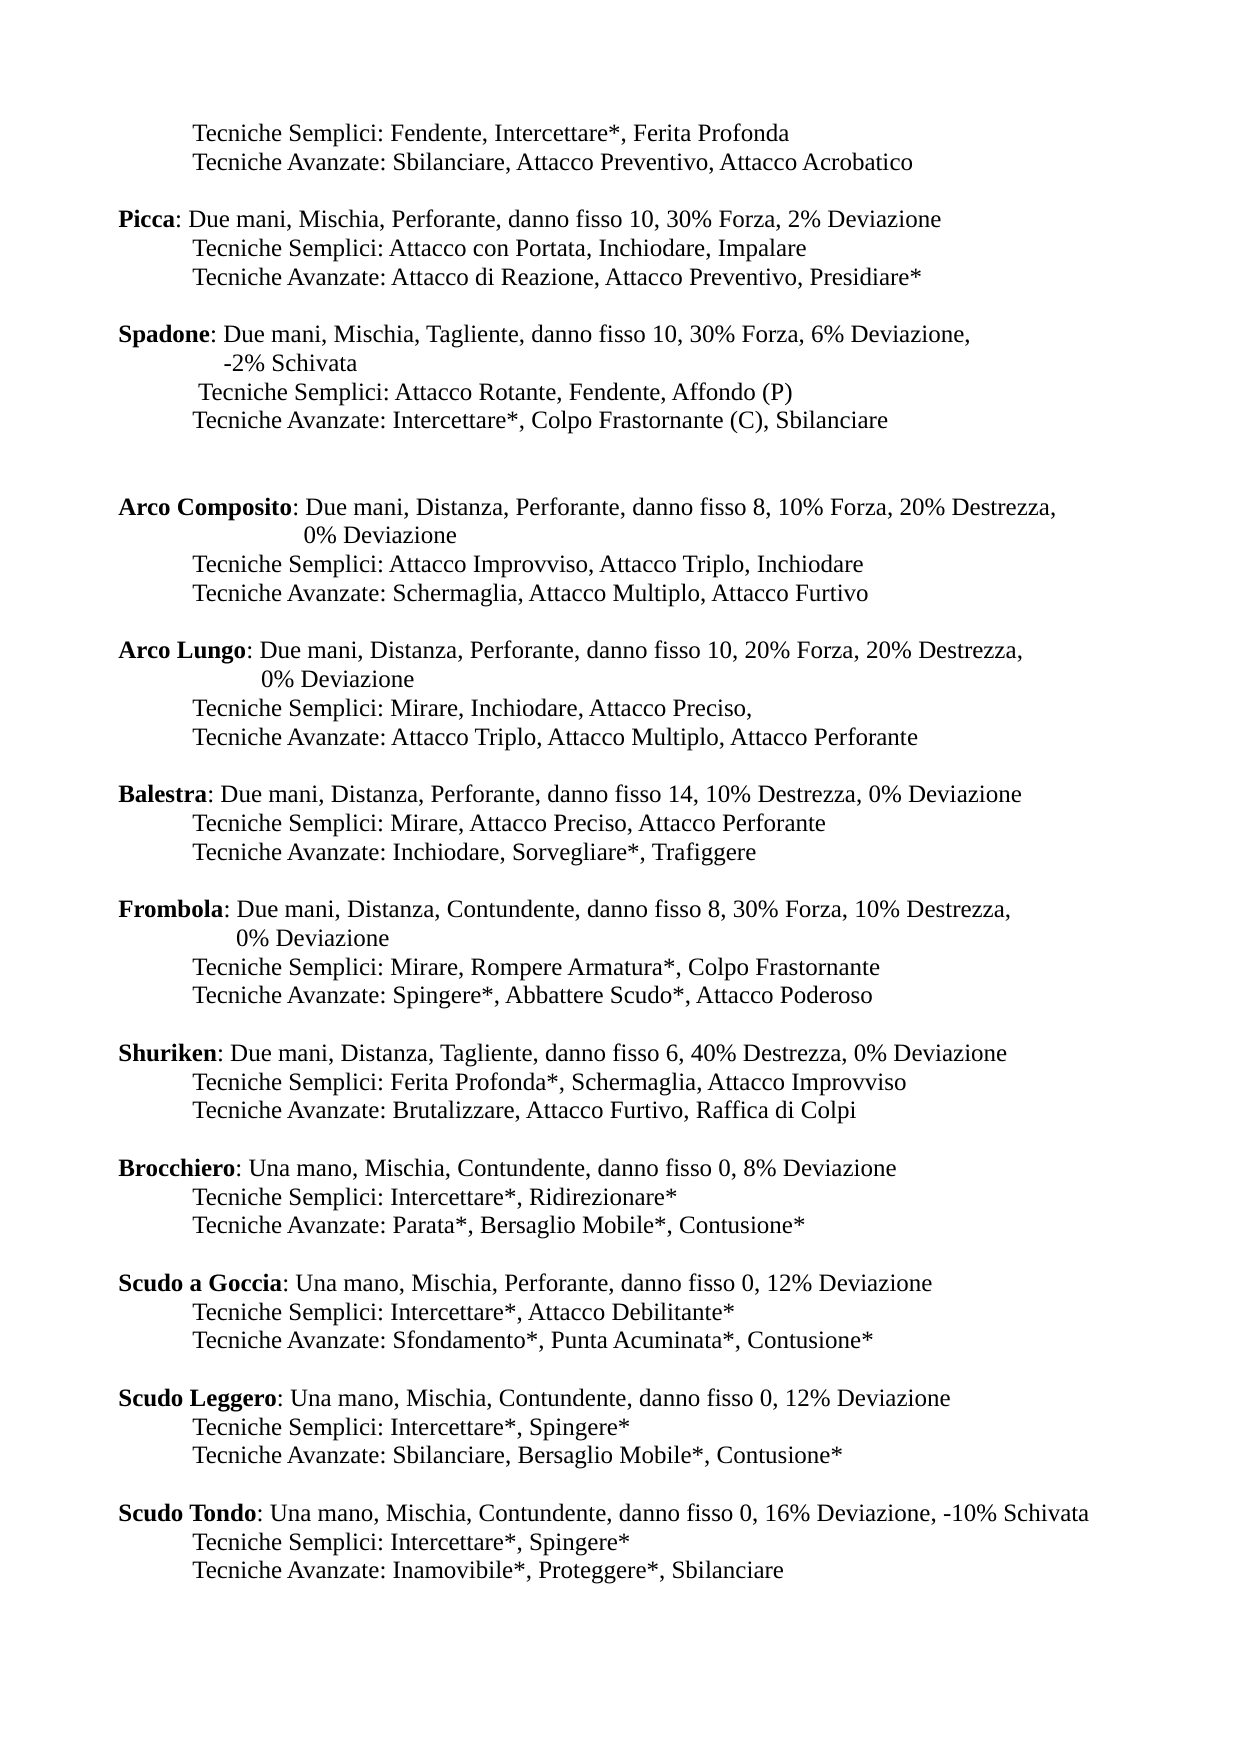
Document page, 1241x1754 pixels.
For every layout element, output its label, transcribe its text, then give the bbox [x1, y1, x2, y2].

text Shuriken: Due mani, Distanza, Tagliente, danno fisso 6, 40% Destrezza, 0% Deviazione [118, 1038, 1122, 1067]
text Tecniche Semplici: Intercettare*, Spingere* [118, 1412, 1122, 1441]
text Tecniche Semplici: Intercettare*, Attacco Debilitante* [118, 1297, 1122, 1326]
text Scudo a Goccia: Una mano, Mischia, Perforante, danno fisso 0, 12% Deviazione [118, 1268, 1122, 1297]
text Tecniche Semplici: Attacco Rotante, Fendente, Affondo (P) [118, 377, 1122, 406]
text Tecniche Semplici: Mirare, Inchiodare, Attacco Preciso, [118, 693, 1122, 722]
text Arco Lungo: Due mani, Distanza, Perforante, danno fisso 10, 20% Forza, 20% Destrezza, 0% Deviazione [118, 636, 1122, 693]
text Spadone: Due mani, Mischia, Tagliente, danno fisso 10, 30% Forza, 6% Deviazione, -2% Schivata [118, 319, 1122, 377]
text Tecniche Avanzate: Schermaglia, Attacco Multiplo, Attacco Furtivo [118, 578, 1122, 607]
text Picca: Due mani, Mischia, Perforante, danno fisso 10, 30% Forza, 2% Deviazione [118, 204, 1122, 233]
text Scudo Tondo: Una mano, Mischia, Contundente, danno fisso 0, 16% Deviazione, -10% Schivata [118, 1498, 1122, 1527]
text Frombola: Due mani, Distanza, Contundente, danno fisso 8, 30% Forza, 10% Destrezza, 0% Deviazione [118, 894, 1122, 952]
text Tecniche Semplici: Intercettare*, Spingere* [118, 1527, 1122, 1556]
text Tecniche Avanzate: Intercettare*, Colpo Frastornante (C), Sbilanciare [118, 406, 1122, 434]
text Tecniche Avanzate: Sbilanciare, Bersaglio Mobile*, Contusione* [118, 1441, 1122, 1469]
text Tecniche Semplici: Mirare, Rompere Armatura*, Colpo Frastornante [118, 952, 1122, 981]
text Tecniche Avanzate: Attacco Triplo, Attacco Multiplo, Attacco Perforante [118, 722, 1122, 751]
text Tecniche Semplici: Fendente, Intercettare*, Ferita Profonda [118, 118, 1122, 147]
text Tecniche Semplici: Mirare, Attacco Preciso, Attacco Perforante [118, 808, 1122, 837]
text Scudo Leggero: Una mano, Mischia, Contundente, danno fisso 0, 12% Deviazione [118, 1383, 1122, 1412]
text Tecniche Avanzate: Inchiodare, Sorvegliare*, Trafiggere [118, 837, 1122, 866]
text Tecniche Avanzate: Parata*, Bersaglio Mobile*, Contusione* [118, 1211, 1122, 1239]
text Tecniche Avanzate: Attacco di Reazione, Attacco Preventivo, Presidiare* [118, 262, 1122, 291]
text Tecniche Semplici: Ferita Profonda*, Schermaglia, Attacco Improvviso [118, 1067, 1122, 1096]
text Tecniche Avanzate: Brutalizzare, Attacco Furtivo, Raffica di Colpi [118, 1096, 1122, 1124]
text Brocchiero: Una mano, Mischia, Contundente, danno fisso 0, 8% Deviazione [118, 1153, 1122, 1182]
text Tecniche Avanzate: Inamovibile*, Proteggere*, Sbilanciare [118, 1556, 1122, 1584]
text Arco Composito: Due mani, Distanza, Perforante, danno fisso 8, 10% Forza, 20% Destrezza, 0% Deviazione [118, 492, 1122, 549]
text Tecniche Semplici: Intercettare*, Ridirezionare* [118, 1182, 1122, 1211]
text Tecniche Semplici: Attacco Improvviso, Attacco Triplo, Inchiodare [118, 549, 1122, 578]
text Tecniche Semplici: Attacco con Portata, Inchiodare, Impalare [118, 233, 1122, 262]
text Tecniche Avanzate: Sfondamento*, Punta Acuminata*, Contusione* [118, 1326, 1122, 1354]
text Tecniche Avanzate: Sbilanciare, Attacco Preventivo, Attacco Acrobatico [118, 147, 1122, 176]
text Balestra: Due mani, Distanza, Perforante, danno fisso 14, 10% Destrezza, 0% Deviazione [118, 779, 1122, 808]
text Tecniche Avanzate: Spingere*, Abbattere Scudo*, Attacco Poderoso [118, 981, 1122, 1009]
